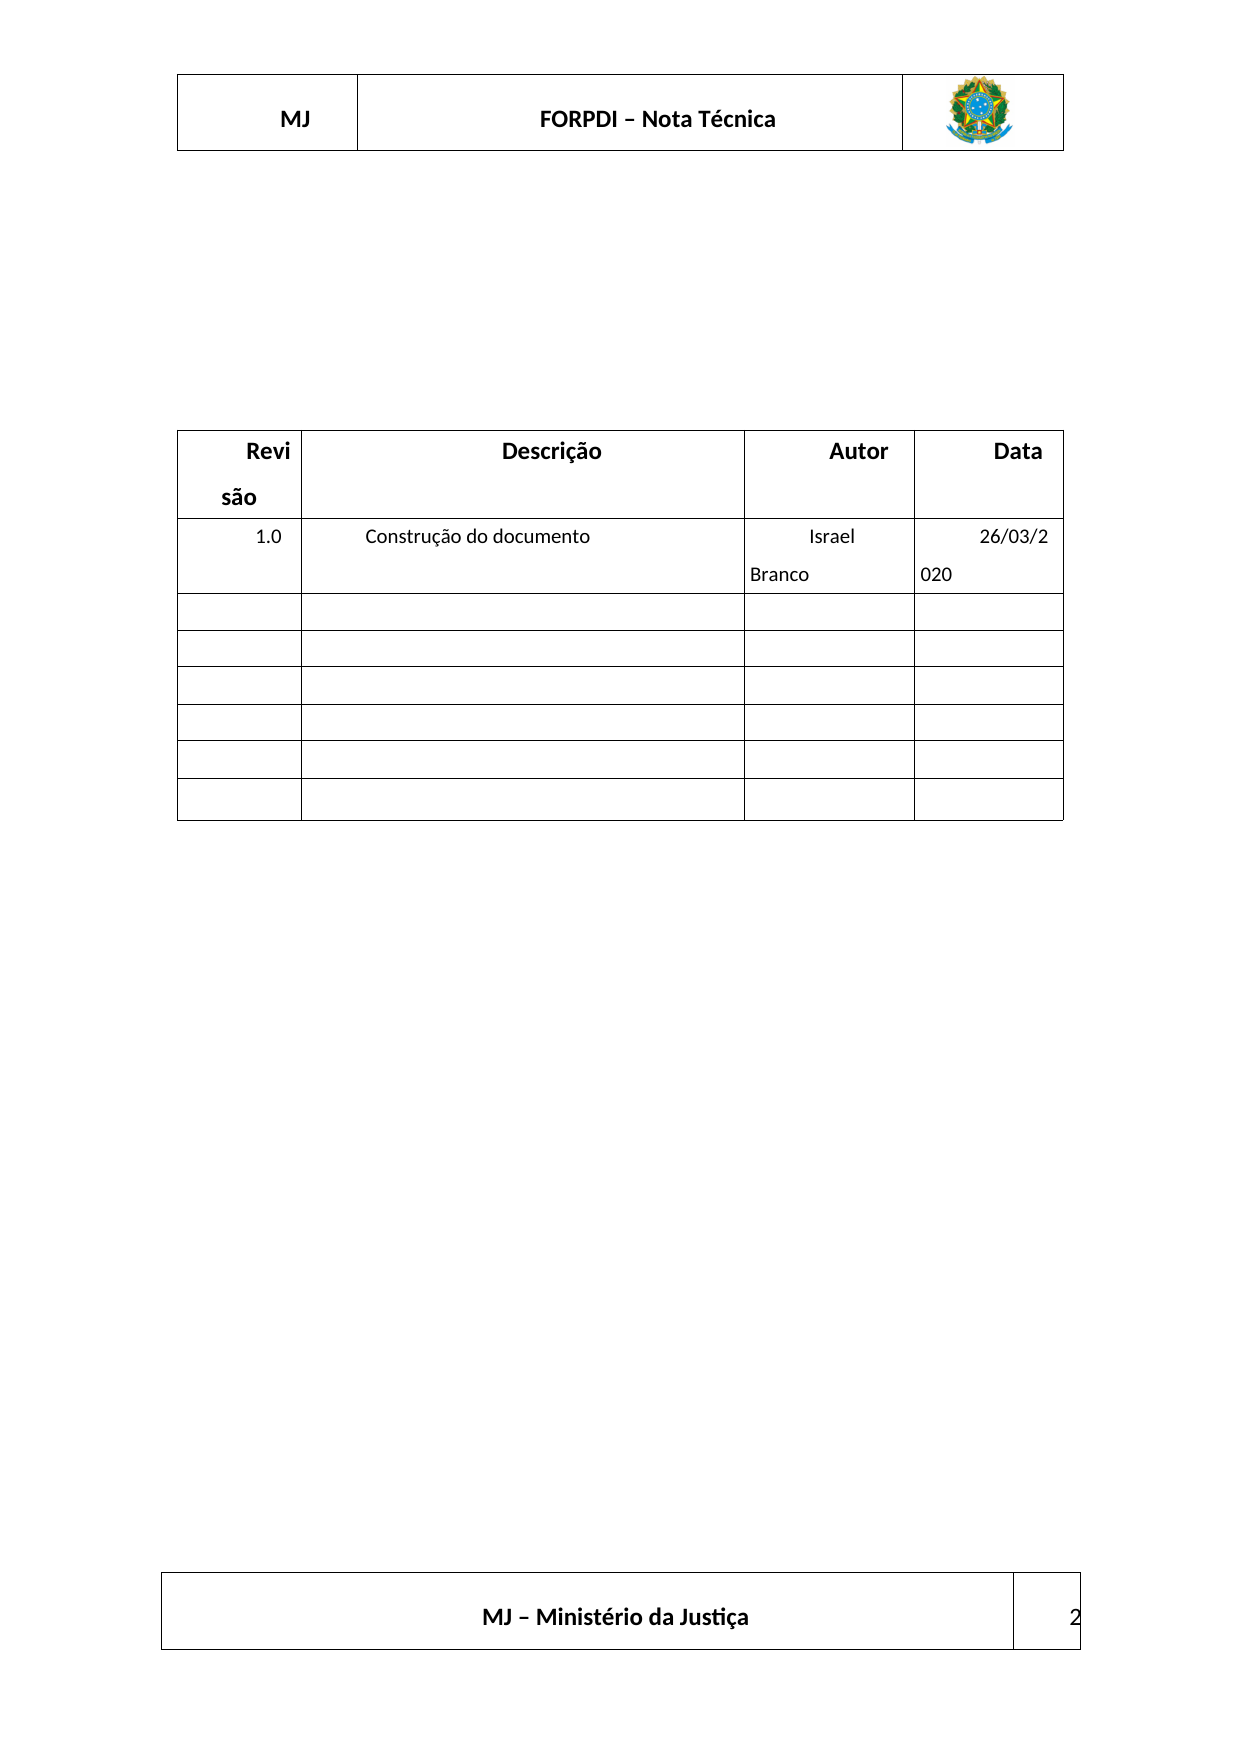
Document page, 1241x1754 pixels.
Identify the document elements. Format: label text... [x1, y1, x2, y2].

table_cell [915, 741, 1063, 777]
table_cell [745, 631, 914, 666]
table_header Data [915, 431, 1063, 517]
table_cell 1.0 [178, 519, 301, 592]
table_cell [178, 779, 301, 819]
table_cell [915, 594, 1063, 629]
table_header Autor [745, 431, 914, 517]
table_cell [915, 779, 1063, 819]
table_cell [745, 594, 914, 629]
table_cell [745, 667, 914, 703]
table_cell [178, 667, 301, 703]
table_header Descrição [302, 431, 744, 517]
picture [944, 75, 1020, 149]
table_cell 26/03/2020 [915, 519, 1063, 592]
table_header Revisão [178, 431, 301, 517]
table_cell [745, 779, 914, 819]
table_cell [915, 631, 1063, 666]
table_cell [178, 631, 301, 666]
table_cell [178, 741, 301, 777]
table_cell [302, 779, 744, 819]
table_cell [915, 705, 1063, 740]
table_cell [915, 667, 1063, 703]
table_cell [178, 594, 301, 629]
table_cell [302, 705, 744, 740]
table_cell [302, 741, 744, 777]
table_cell [302, 667, 744, 703]
table_cell Israel Branco [745, 519, 914, 592]
table_cell [302, 631, 744, 666]
table_cell Construção do documento [302, 519, 744, 592]
table_cell [178, 705, 301, 740]
table_cell [745, 741, 914, 777]
table_cell [302, 594, 744, 629]
table_cell [745, 705, 914, 740]
